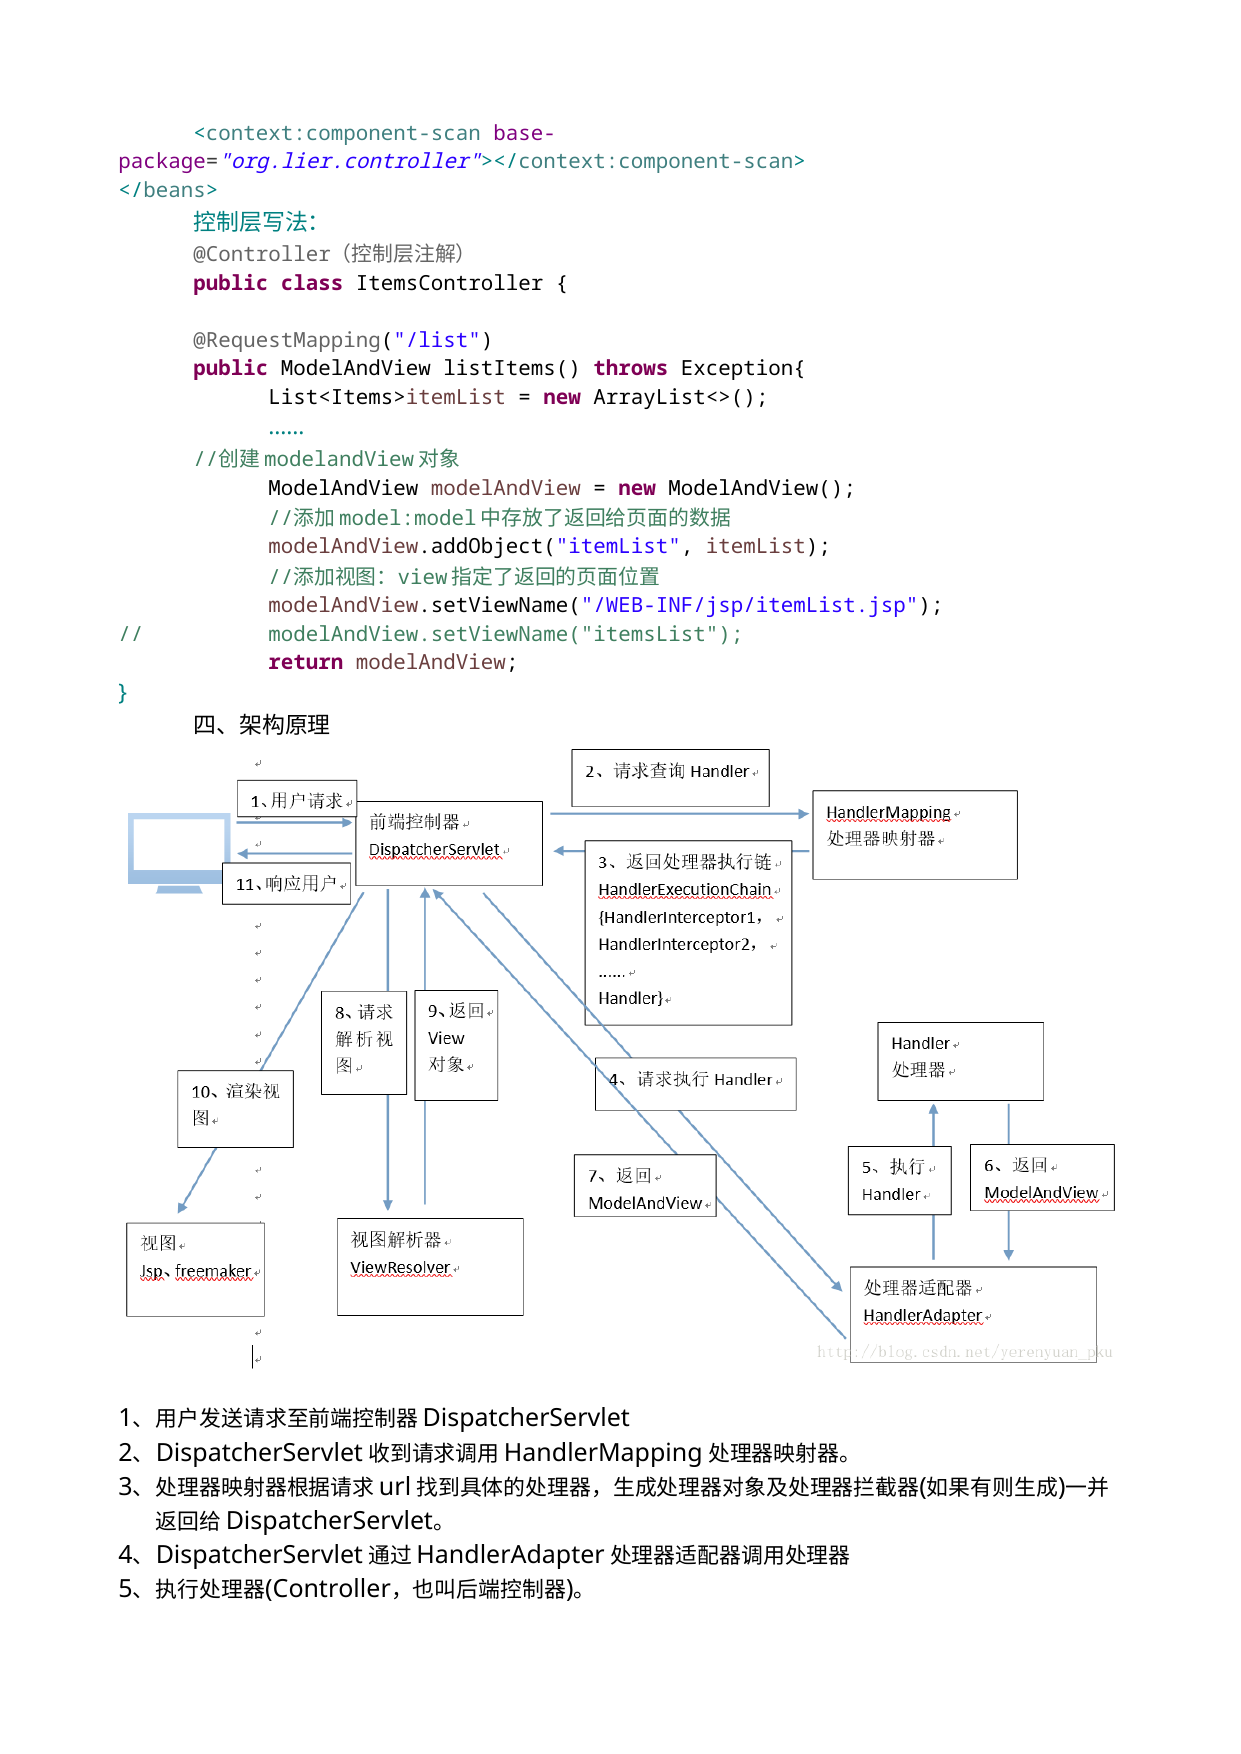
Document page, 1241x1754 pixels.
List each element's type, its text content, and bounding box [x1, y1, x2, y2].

text public ModelAndView listItems() throws Exception{ [118, 353, 1122, 382]
text <context:component-scan base-package="org.lier.controller"></context:component-scan> [118, 118, 1122, 175]
text // modelAndView.setViewName("itemsList"); [118, 619, 1122, 647]
picture [118, 740, 1123, 1369]
text //添加视图：view指定了返回的页面位置 [118, 560, 1122, 590]
text 控制层写法： [118, 203, 1122, 237]
list DispatcherServlet收到请求调用HandlerMapping处理器映射器。 [118, 1434, 1122, 1468]
text …… [118, 410, 1122, 441]
text modelAndView.addObject("itemList", itemList); [118, 531, 1122, 560]
list 执行处理器(Controller，也叫后端控制器)。 [118, 1570, 1122, 1604]
text @RequestMapping("/list") [118, 325, 1122, 353]
text } [118, 676, 1122, 707]
text public class ItemsController { [118, 268, 1122, 296]
text @Controller（控制层注解） [118, 237, 1122, 268]
text //添加model:model中存放了返回给页面的数据 [118, 501, 1122, 531]
list DispatcherServlet通过HandlerAdapter处理器适配器调用处理器 [118, 1536, 1122, 1570]
text //创建modelandView对象 [118, 441, 1122, 473]
list 用户发送请求至前端控制器DispatcherServlet [118, 1400, 1122, 1434]
text return modelAndView; [118, 647, 1122, 676]
text List<Items>itemList = new ArrayList<>(); [118, 382, 1122, 410]
text ModelAndView modelAndView = new ModelAndView(); [118, 473, 1122, 501]
list 处理器映射器根据请求url找到具体的处理器，生成处理器对象及处理器拦截器(如果有则生成)一并返回给DispatcherServlet。 [118, 1468, 1122, 1536]
text modelAndView.setViewName("/WEB-INF/jsp/itemList.jsp"); [118, 590, 1122, 619]
text 四、架构原理 [118, 707, 1122, 740]
text </beans> [118, 175, 1122, 203]
